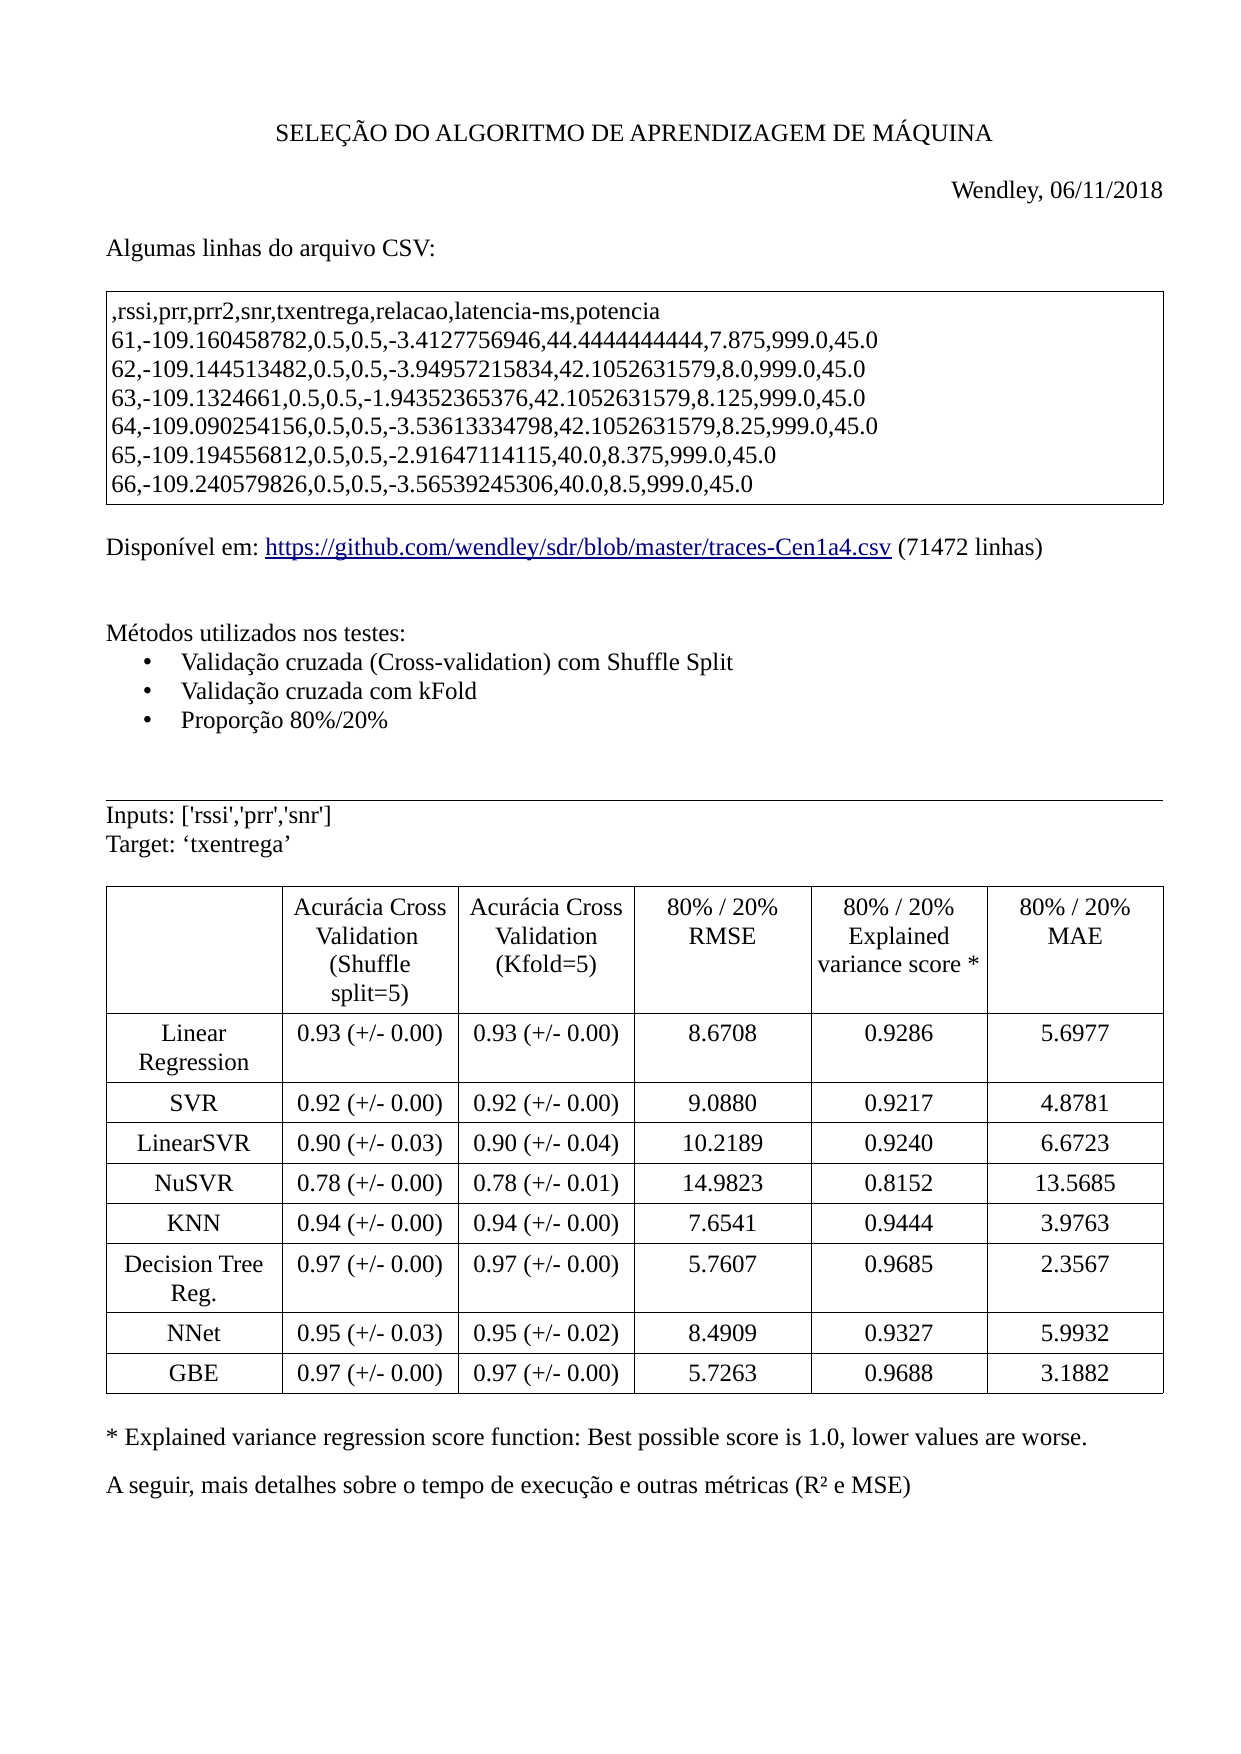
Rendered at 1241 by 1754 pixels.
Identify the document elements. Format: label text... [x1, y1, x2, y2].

table_cell 0.90 (+/- 0.03) [283, 1123, 458, 1162]
table_cell 7.6541 [635, 1204, 811, 1243]
table_header 80% / 20% MAE [988, 887, 1163, 1013]
table_header 80% / 20% Explained variance score * [812, 887, 987, 1013]
table_cell 0.78 (+/- 0.01) [459, 1164, 634, 1203]
table_cell LinearSVR [107, 1123, 282, 1162]
table_cell 0.93 (+/- 0.00) [283, 1014, 458, 1082]
table_cell 0.9240 [812, 1123, 987, 1162]
table_cell 13.5685 [988, 1164, 1163, 1203]
table_cell 0.9444 [812, 1204, 987, 1243]
table_cell 2.3567 [988, 1244, 1163, 1312]
table_cell 0.94 (+/- 0.00) [283, 1204, 458, 1243]
table_cell GBE [107, 1354, 282, 1393]
list Validação cruzada (Cross-validation) com Shuffle Split [143, 647, 1163, 676]
table_cell 0.97 (+/- 0.00) [459, 1244, 634, 1312]
table_cell 0.92 (+/- 0.00) [283, 1083, 458, 1122]
table_cell 10.2189 [635, 1123, 811, 1162]
text Wendley, 06/11/2018 [106, 176, 1163, 204]
text Algumas linhas do arquivo CSV: [106, 233, 1163, 262]
table_cell 4.8781 [988, 1083, 1163, 1122]
text Target: ‘txentrega’ [106, 829, 1163, 857]
table_header 80% / 20% RMSE [635, 887, 811, 1013]
table_cell 5.7607 [635, 1244, 811, 1312]
table_cell 0.9327 [812, 1313, 987, 1352]
table_cell 0.95 (+/- 0.02) [459, 1313, 634, 1352]
table_cell 5.6977 [988, 1014, 1163, 1082]
table_cell 6.6723 [988, 1123, 1163, 1162]
table_cell 0.90 (+/- 0.04) [459, 1123, 634, 1162]
table_cell 3.1882 [988, 1354, 1163, 1393]
table_cell 0.93 (+/- 0.00) [459, 1014, 634, 1082]
table_cell 0.8152 [812, 1164, 987, 1203]
table_cell 14.9823 [635, 1164, 811, 1203]
table_cell 0.94 (+/- 0.00) [459, 1204, 634, 1243]
table_cell 0.9688 [812, 1354, 987, 1393]
table_cell 5.7263 [635, 1354, 811, 1393]
table_cell SVR [107, 1083, 282, 1122]
table_cell 9.0880 [635, 1083, 811, 1122]
table_cell 0.92 (+/- 0.00) [459, 1083, 634, 1122]
table_cell NuSVR [107, 1164, 282, 1203]
text Métodos utilizados nos testes: [106, 618, 1163, 647]
text * Explained variance regression score function: Best possible score is 1.0, lower values are worse. [106, 1422, 1163, 1450]
table_cell 0.9685 [812, 1244, 987, 1312]
table_cell 0.95 (+/- 0.03) [283, 1313, 458, 1352]
table_cell 0.97 (+/- 0.00) [459, 1354, 634, 1393]
table_cell Decision Tree Reg. [107, 1244, 282, 1312]
table_cell KNN [107, 1204, 282, 1243]
table_cell NNet [107, 1313, 282, 1352]
table_cell 0.9286 [812, 1014, 987, 1082]
table_cell 0.78 (+/- 0.00) [283, 1164, 458, 1203]
text Disponível em: https://github.com/wendley/sdr/blob/master/traces-Cen1a4.csv (71472 linhas) [106, 532, 1163, 561]
table_header Acurácia Cross Validation (Kfold=5) [459, 887, 634, 1013]
table_cell Linear Regression [107, 1014, 282, 1082]
table_cell 5.9932 [988, 1313, 1163, 1352]
table_cell 3.9763 [988, 1204, 1163, 1243]
list Validação cruzada com kFold [143, 676, 1163, 705]
table_header Acurácia Cross Validation (Shuffle split=5) [283, 887, 458, 1013]
table_cell 0.97 (+/- 0.00) [283, 1354, 458, 1393]
table_cell 0.97 (+/- 0.00) [283, 1244, 458, 1312]
table_cell 0.9217 [812, 1083, 987, 1122]
table_header ,rssi,prr,prr2,snr,txentrega,relacao,latencia-ms,potencia 61,-109.160458782,0.5,0.5,-3.4127756946,44.4444444444,7.875,999.0,45.0 62,-109.144513482,0.5,0.5,-3.94957215834,42.1052631579,8.0,999.0,45.0 63,-109.1324661,0.5,0.5,-1.94352365376,42.1052631579,8.125,999.0,45.0 64,-109.090254156,0.5,0.5,-3.53613334798,42.1052631579,8.25,999.0,45.0 65,-109.194556812,0.5,0.5,-2.91647114115,40.0,8.375,999.0,45.0 66,-109.240579826,0.5,0.5,-3.56539245306,40.0,8.5,999.0,45.0 [107, 292, 1163, 503]
text SELEÇÃO DO ALGORITMO DE APRENDIZAGEM DE MÁQUINA [106, 118, 1163, 147]
table_header [107, 887, 282, 1013]
text Inputs: ['rssi','prr','snr'] [106, 801, 1163, 829]
table_cell 8.4909 [635, 1313, 811, 1352]
table_cell 8.6708 [635, 1014, 811, 1082]
text A seguir, mais detalhes sobre o tempo de execução e outras métricas (R² e MSE) [106, 1471, 1163, 1534]
list Proporção 80%/20% [143, 705, 1163, 733]
